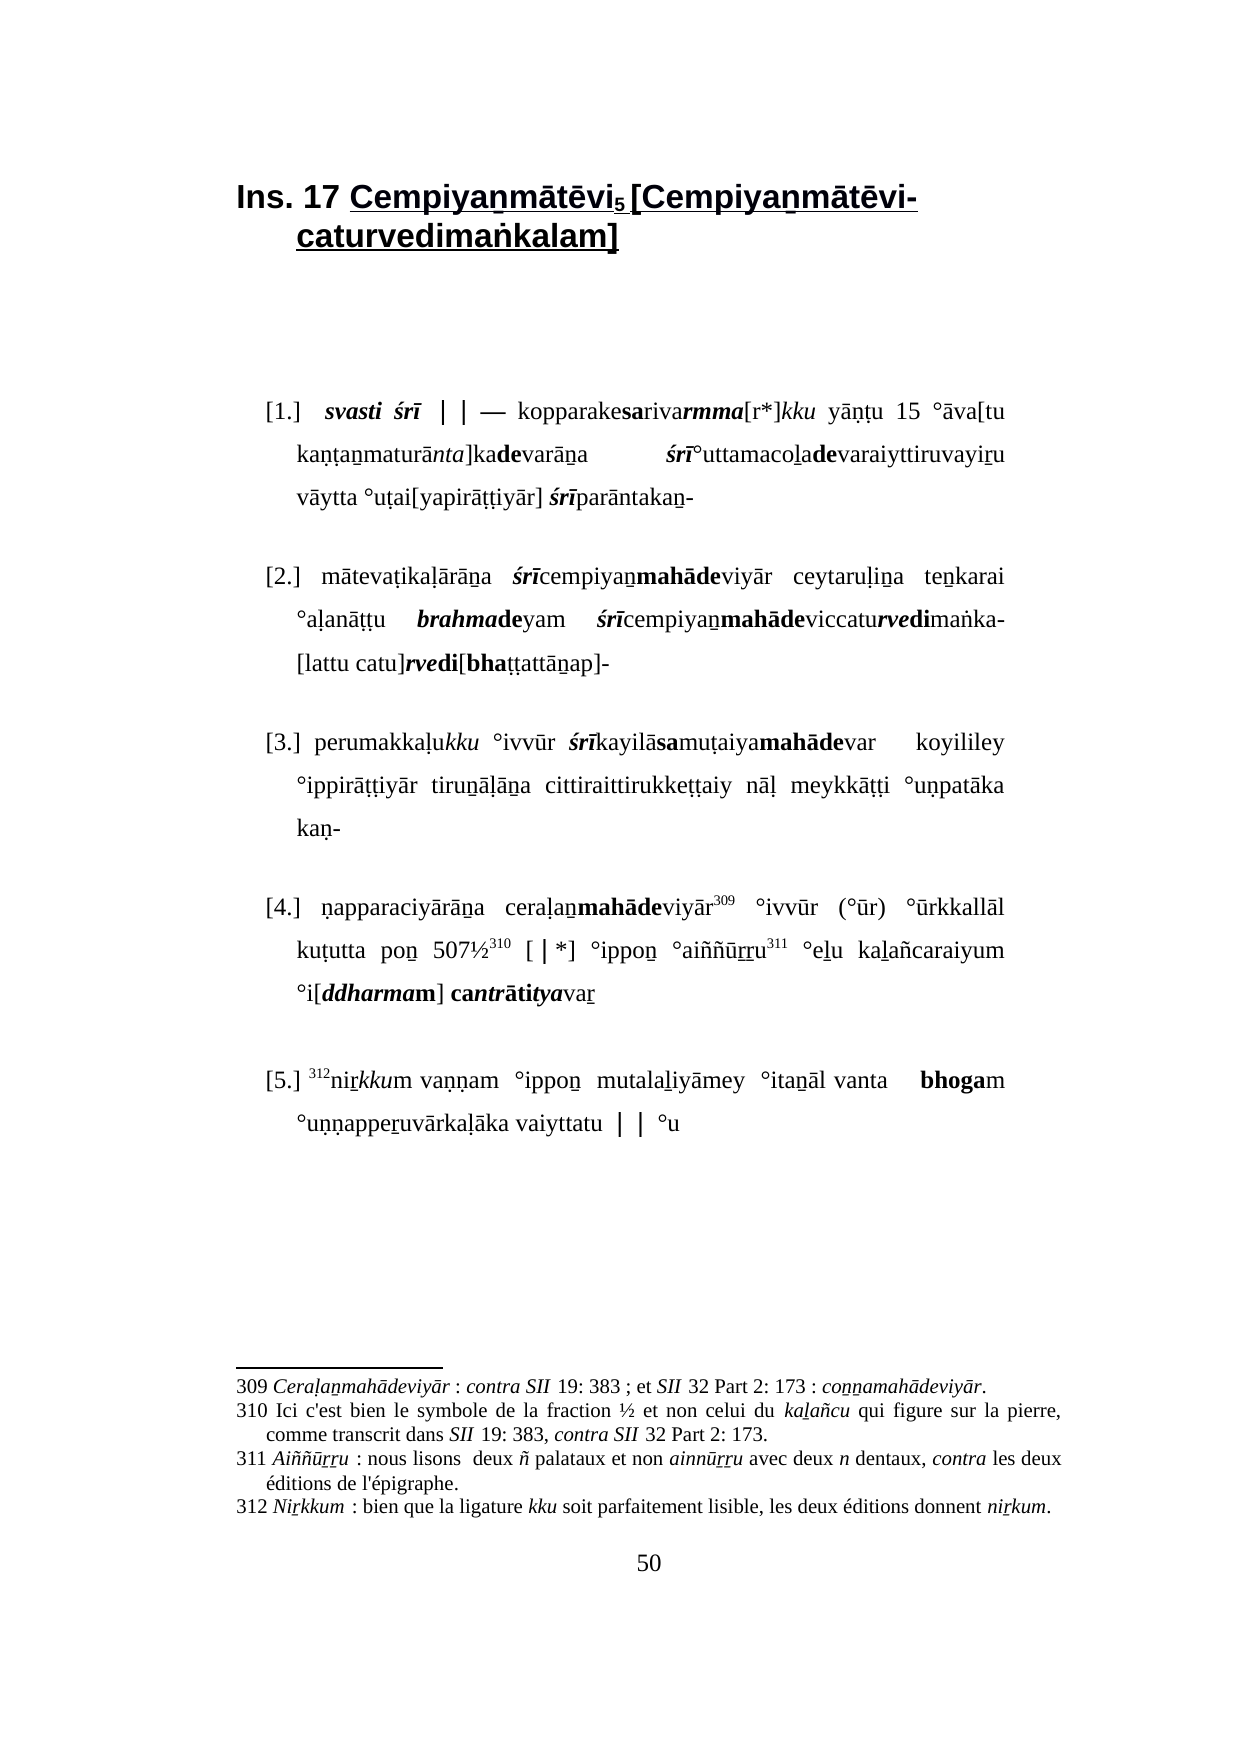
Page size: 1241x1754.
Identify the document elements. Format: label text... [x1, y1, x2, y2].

text [2.] mātevaṭikaḷārāṉa śrīcempiyaṉmahādeviyār ceytaruḷiṉa teṉkarai °aḷanāṭṭu brahmadeyam śrīcempiyaṉmahādeviccaturvedimaṅka-[lattu catu]rvedi[bhaṭṭattāṉap]- [265, 561, 1005, 676]
text Ici c'est bien le symbole de la fraction ½ et non celui du kaḻañcu qui figure sur la pierre, comme transcrit dans SII 19: 383, contra SII 32 Part 2: 173. [236, 1398, 1061, 1446]
subtitle Ins. 17 Cempiyaṉmātēvi5 [Cempiyaṉmātēvi-caturvedimaṅkalam] [236, 177, 1061, 254]
text [5.] niṟkkum vaṇṇam °ippoṉ mutalaḻiyāmey °itaṉāl vanta bhogam °uṇṇappeṟuvārkaḷāka vaiyttatu ❘❘ °u [265, 1065, 1005, 1137]
text [1.] svasti śrī ❘❘ — kopparakesarivarmma[r*]kku yāṇṭu 15 °āva[tu kaṇṭaṉmaturānta]kadevarāṉa śrī°uttamacoḻadevaraiyttiruvayiṟu vāytta °uṭai[yapirāṭṭiyār] śrīparāntakaṉ- [265, 396, 1005, 511]
text [3.] perumakkaḷukku °ivvūr śrīkayilāsamuṭaiyamahādevar koyililey °ippirāṭṭiyār tiruṉāḷāṉa cittiraittirukkeṭṭaiy nāḷ meykkāṭṭi °uṇpatāka kaṇ- [265, 727, 1005, 842]
text Aiññūṟṟu : nous lisons deux ñ palataux et non ainnūṟṟu avec deux n dentaux, contra les deux éditions de l'épigraphe. [236, 1446, 1061, 1494]
text Ceraḷaṉmahādeviyār : contra SII 19: 383 ; et SII 32 Part 2: 173 : coṉṉamahādeviyār. [236, 1374, 1061, 1398]
text [4.] ṇapparaciyārāṉa ceraḷaṉmahādeviyār °ivvūr (°ūr) °ūrkkallāl kuṭutta poṉ 507½ [❘*] °ippoṉ °aiññūṟṟu °eḻu kaḻañcaraiyum °i[ddharmam] cantrātityavaṟ [265, 892, 1005, 1007]
text Niṟkkum : bien que la ligature kku soit parfaitement lisible, les deux éditions donnent niṟkum. [236, 1494, 1061, 1518]
